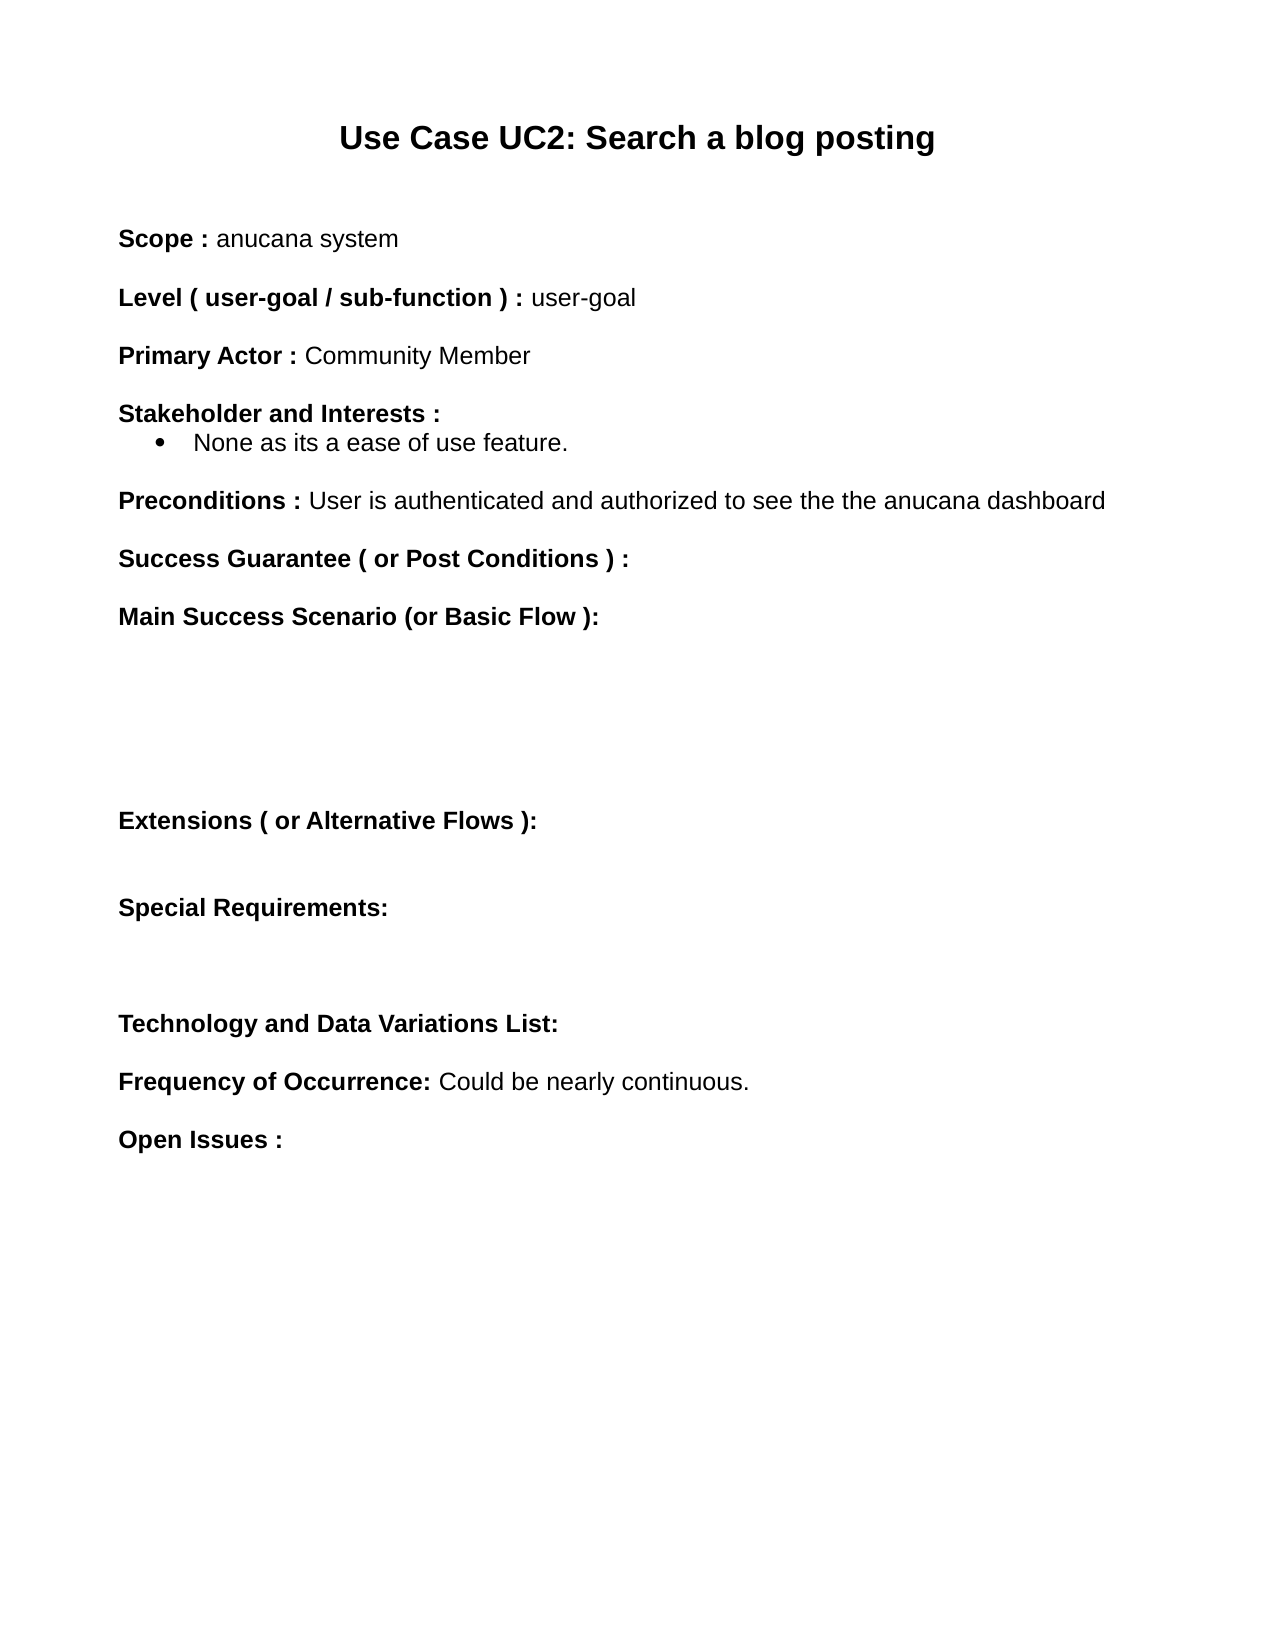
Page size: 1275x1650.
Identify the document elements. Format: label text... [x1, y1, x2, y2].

text Main Success Scenario (or Basic Flow ): [118, 602, 1157, 631]
text Preconditions : User is authenticated and authorized to see the the anucana dashboard [118, 486, 1157, 515]
text Primary Actor : Community Member [118, 341, 1157, 369]
text Extensions ( or Alternative Flows ): [118, 806, 1157, 834]
text Frequency of Occurrence: Could be nearly continuous. [118, 1067, 1157, 1096]
text Success Guarantee ( or Post Conditions ) : [118, 544, 1157, 573]
text Technology and Data Variations List: [118, 1009, 1157, 1038]
text Stakeholder and Interests : [118, 399, 1157, 428]
list None as its a ease of use feature. [156, 428, 1157, 457]
text Level ( user-goal / sub-function ) : user-goal [118, 282, 1157, 311]
text Use Case UC2: Search a blog posting [118, 118, 1157, 157]
text Special Requirements: [118, 893, 1157, 922]
text Scope : anucana system [118, 224, 1157, 253]
text Open Issues : [118, 1125, 1157, 1154]
